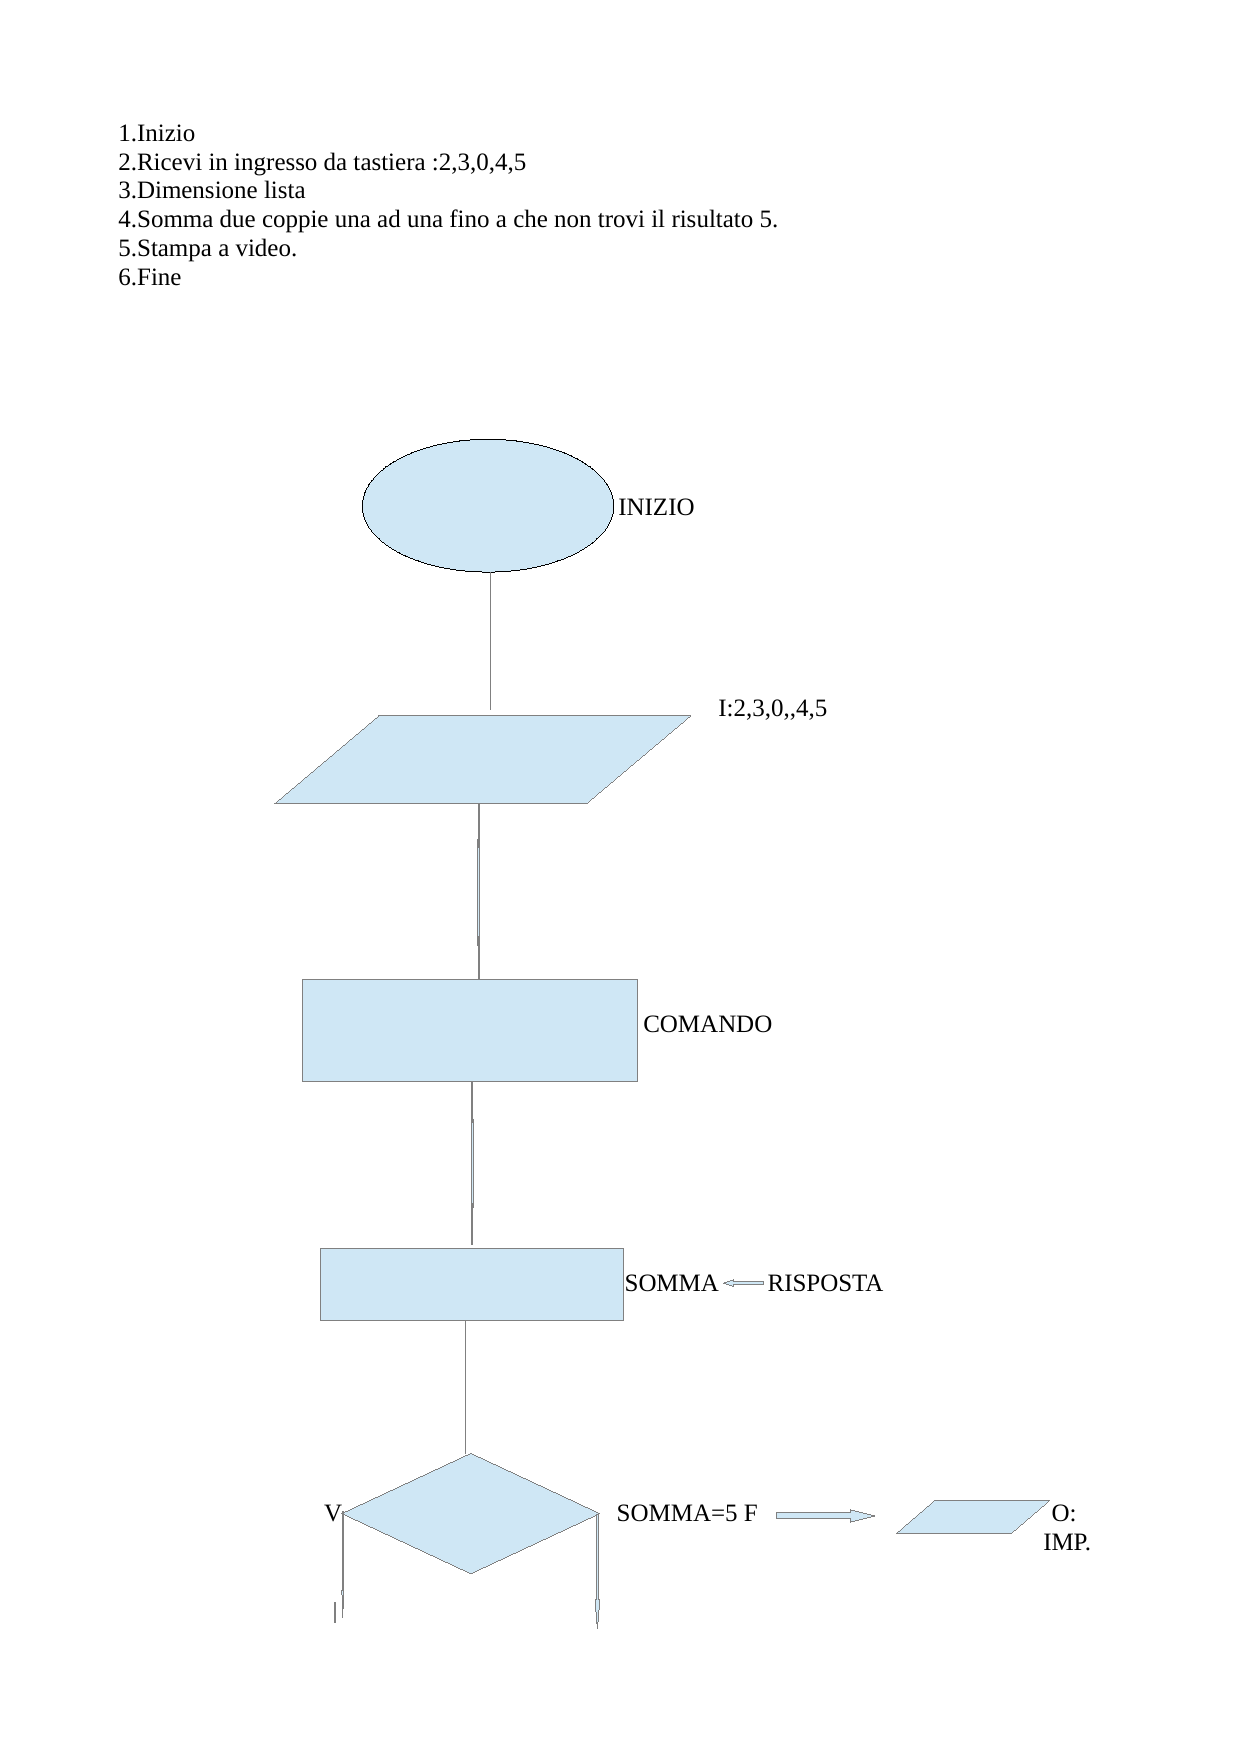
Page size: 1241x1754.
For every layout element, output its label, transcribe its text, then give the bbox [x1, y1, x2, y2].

text I:2,3,0,,4,5 [118, 693, 1122, 722]
text IMP. [599, 1527, 1122, 1556]
text [118, 492, 365, 521]
text [118, 1268, 320, 1297]
text INIINI [118, 463, 390, 492]
text [118, 1009, 302, 1038]
text SOMMA RISPOSTA [624, 1268, 1122, 1297]
text 4.Somma due coppie una ad una fino a che non trovi il risultato 5. [118, 204, 1122, 233]
text INIINI [586, 463, 1122, 492]
text INIZIO [611, 492, 1122, 521]
text 5.Stampa a video. [118, 233, 1122, 262]
text V [118, 1498, 372, 1527]
text 3.Dimensione lista [118, 176, 1122, 204]
text 1.Inizio [118, 118, 1122, 147]
text 6.Fine [118, 262, 1122, 291]
text [344, 1527, 430, 1556]
text [511, 1527, 596, 1556]
text COMANDO [638, 1009, 1122, 1038]
text [118, 1527, 342, 1556]
text SOMMA=5 F O: [569, 1498, 1122, 1527]
text 2.Ricevi in ingresso da tastiera :2,3,0,4,5 [118, 147, 1122, 176]
